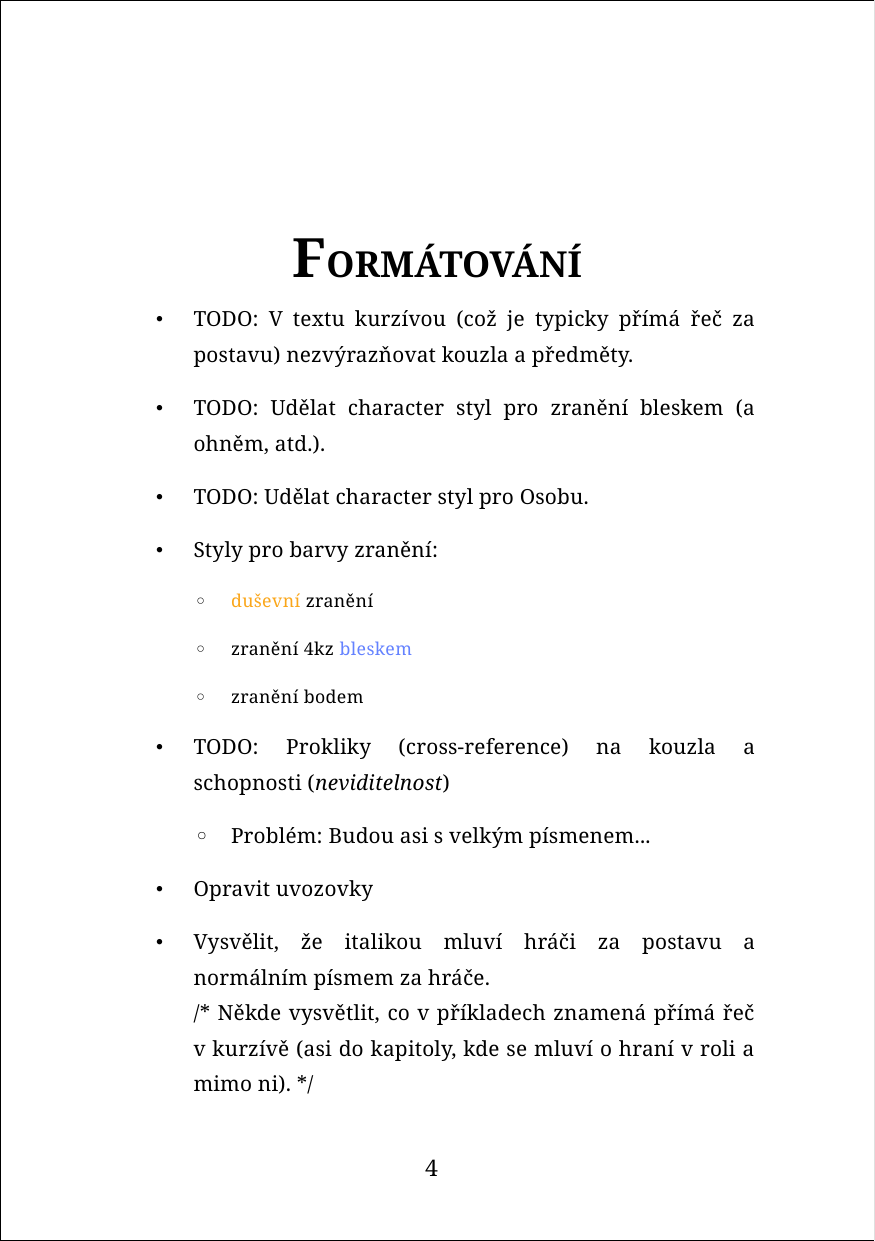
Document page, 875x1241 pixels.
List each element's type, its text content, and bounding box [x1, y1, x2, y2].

subtitle Formátování [118, 219, 756, 293]
list TODO: Prokliky (cross-reference) na kouzla a schopnosti (neviditelnost) [156, 732, 756, 796]
list TODO: V textu kurzívou (což je typicky přímá řeč za postavu) nezvýrazňovat kouzla a předměty. [156, 304, 756, 368]
list TODO: Udělat character styl pro Osobu. [156, 482, 756, 511]
list Problém: Budou asi s velkým písmenem... [193, 821, 756, 849]
list zranění 4kz bleskem [193, 636, 756, 661]
list duševní zranění [193, 588, 756, 613]
list TODO: Udělat character styl pro zranění bleskem (a ohněm, atd.). [156, 393, 756, 457]
list zranění bodem [193, 684, 756, 708]
list Opravit uvozovky [156, 874, 756, 903]
list Styly pro barvy zranění: [156, 535, 756, 564]
list Vysvělit, že italikou mluví hráči za postavu a normálním písmem za hráče. /* Někde vysvětlit, co v příkladech znamená přímá řeč v kurzívě (asi do kapitoly, kde se mluví o hraní v roli a mimo ni). */ [156, 927, 756, 1098]
